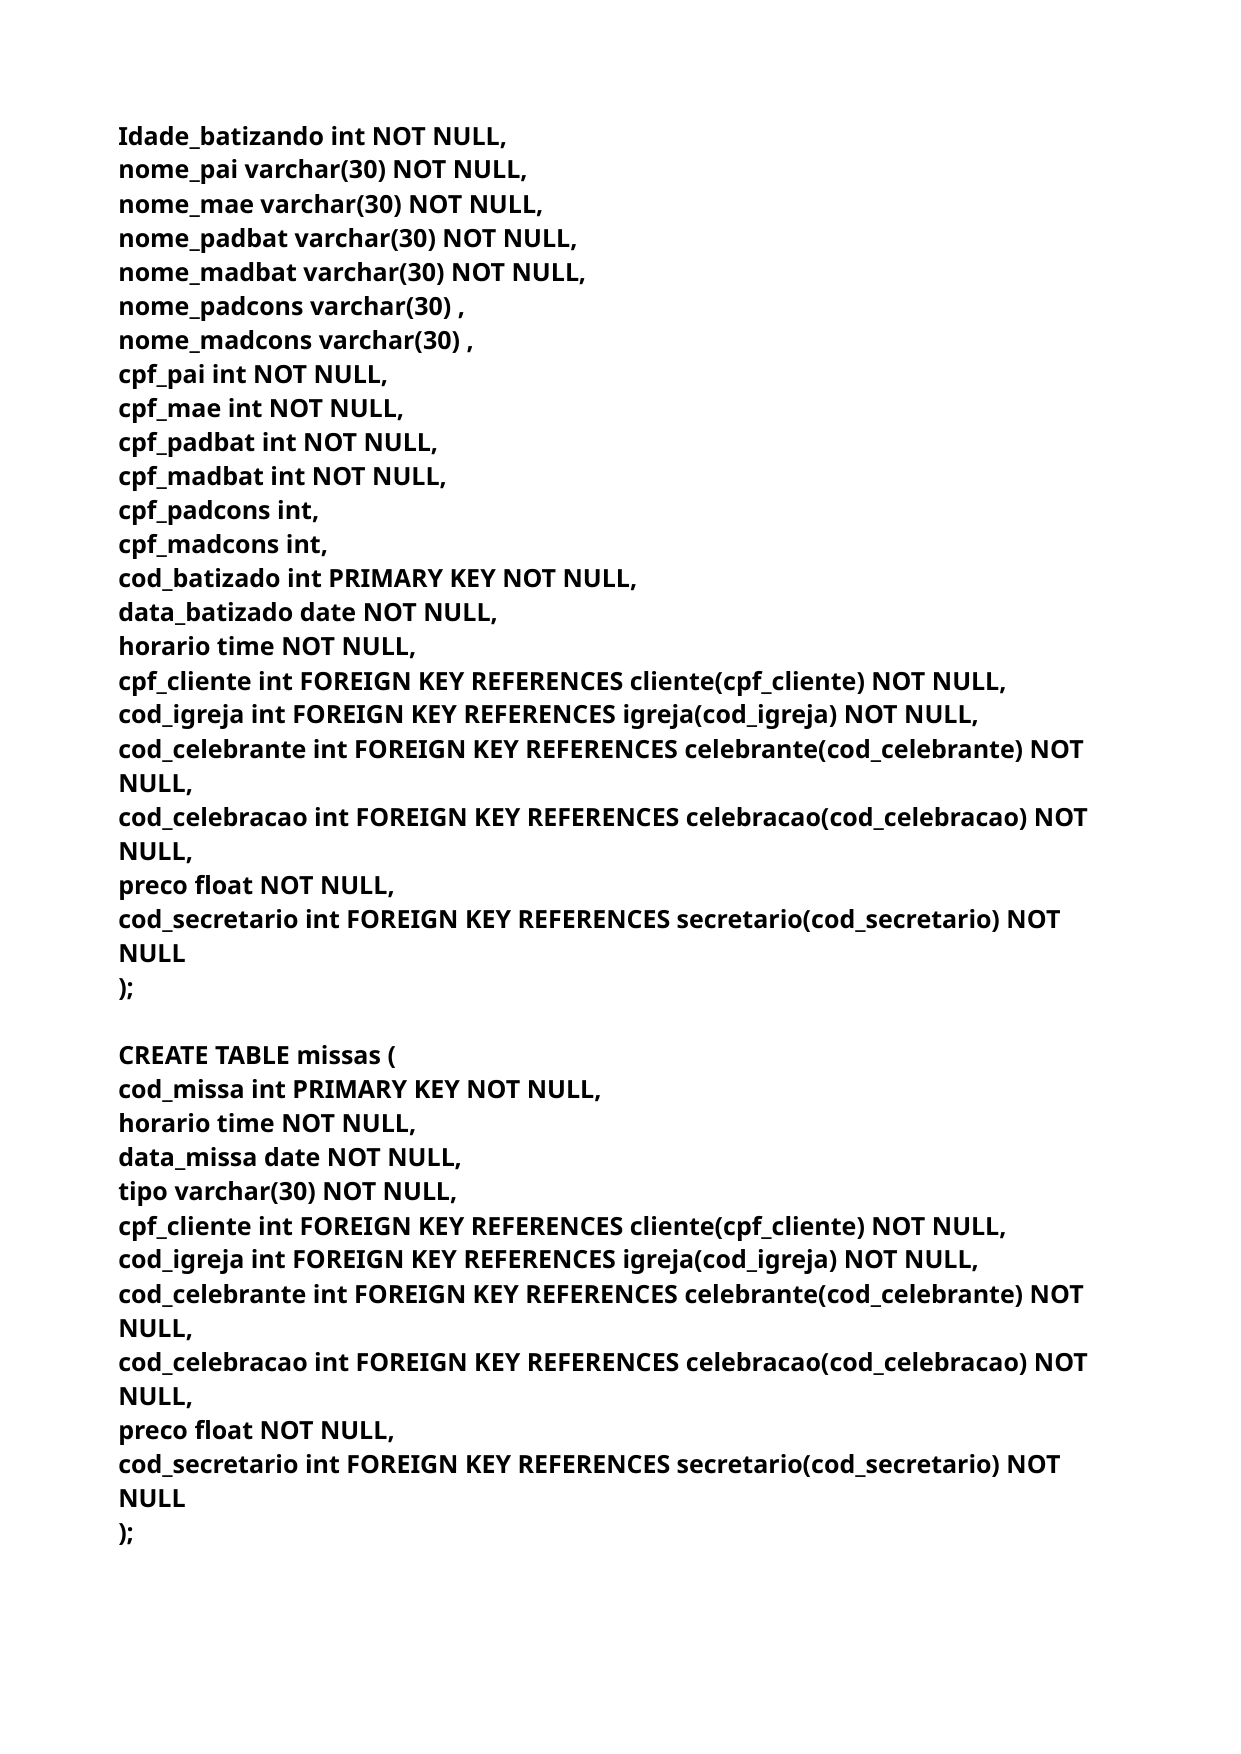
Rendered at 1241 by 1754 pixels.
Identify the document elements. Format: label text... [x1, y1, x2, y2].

text cpf_mae int NOT NULL, [118, 391, 1122, 425]
text nome_madbat varchar(30) NOT NULL, [118, 254, 1122, 288]
text Idade_batizando int NOT NULL, [118, 118, 1122, 152]
text nome_pai varchar(30) NOT NULL, [118, 152, 1122, 186]
text horario time NOT NULL, [118, 629, 1122, 663]
text nome_mae varchar(30) NOT NULL, [118, 186, 1122, 220]
text cod_secretario int FOREIGN KEY REFERENCES secretario(cod_secretario) NOT NULL [118, 902, 1122, 970]
text data_missa date NOT NULL, [118, 1140, 1122, 1174]
text horario time NOT NULL, [118, 1106, 1122, 1140]
text cod_missa int PRIMARY KEY NOT NULL, [118, 1072, 1122, 1106]
text preco float NOT NULL, [118, 867, 1122, 902]
text cod_secretario int FOREIGN KEY REFERENCES secretario(cod_secretario) NOT NULL [118, 1447, 1122, 1515]
text cpf_padcons int, [118, 493, 1122, 527]
text data_batizado date NOT NULL, [118, 595, 1122, 629]
text cod_batizado int PRIMARY KEY NOT NULL, [118, 561, 1122, 595]
text CREATE TABLE missas ( [118, 1038, 1122, 1072]
text tipo varchar(30) NOT NULL, [118, 1174, 1122, 1208]
text preco float NOT NULL, [118, 1412, 1122, 1447]
text cod_celebrante int FOREIGN KEY REFERENCES celebrante(cod_celebrante) NOT NULL, [118, 1276, 1122, 1344]
text nome_padbat varchar(30) NOT NULL, [118, 220, 1122, 254]
text nome_madcons varchar(30) , [118, 322, 1122, 357]
text ); [118, 1515, 1122, 1549]
text cpf_padbat int NOT NULL, [118, 425, 1122, 459]
text cod_igreja int FOREIGN KEY REFERENCES igreja(cod_igreja) NOT NULL, [118, 1242, 1122, 1276]
text cod_igreja int FOREIGN KEY REFERENCES igreja(cod_igreja) NOT NULL, [118, 697, 1122, 731]
text ); [118, 970, 1122, 1004]
text cod_celebracao int FOREIGN KEY REFERENCES celebracao(cod_celebracao) NOT NULL, [118, 1344, 1122, 1412]
text cpf_cliente int FOREIGN KEY REFERENCES cliente(cpf_cliente) NOT NULL, [118, 1208, 1122, 1242]
text nome_padcons varchar(30) , [118, 288, 1122, 322]
text cpf_madbat int NOT NULL, [118, 459, 1122, 493]
text cpf_madcons int, [118, 527, 1122, 561]
text cod_celebrante int FOREIGN KEY REFERENCES celebrante(cod_celebrante) NOT NULL, [118, 731, 1122, 799]
text cpf_pai int NOT NULL, [118, 357, 1122, 391]
text cod_celebracao int FOREIGN KEY REFERENCES celebracao(cod_celebracao) NOT NULL, [118, 799, 1122, 867]
text cpf_cliente int FOREIGN KEY REFERENCES cliente(cpf_cliente) NOT NULL, [118, 663, 1122, 697]
